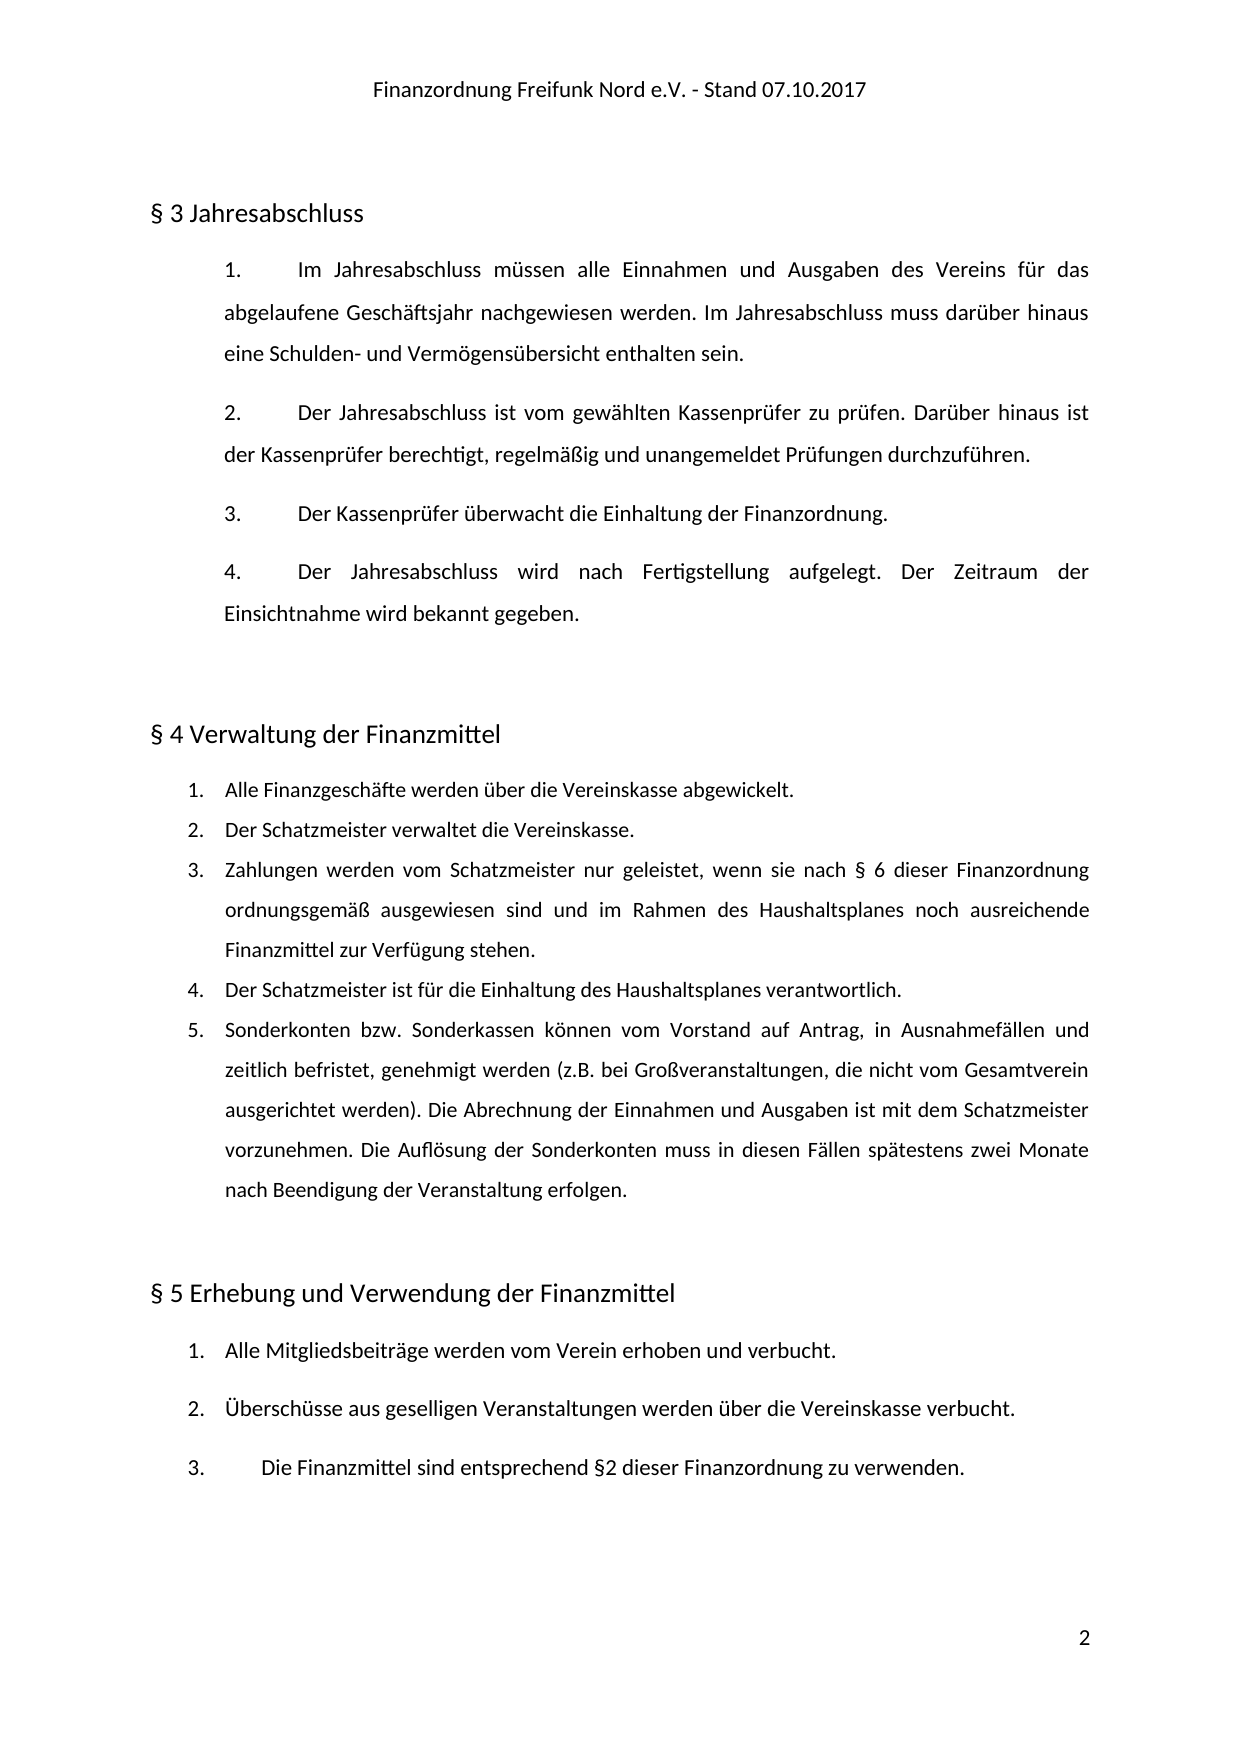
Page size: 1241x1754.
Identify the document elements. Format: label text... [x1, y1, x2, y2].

list Die Finanzmittel sind entsprechend §2 dieser Finanzordnung zu verwenden. [187, 1453, 1090, 1481]
list Der Jahresabschluss ist vom gewählten Kassenprüfer zu prüfen. Darüber hinaus ist der Kassenprüfer berechtigt, regelmäßig und unangemeldet Prüfungen durchzuführen. [224, 398, 1090, 468]
list Der Jahresabschluss wird nach Fertigstellung aufgelegt. Der Zeitraum der Einsichtnahme wird bekannt gegeben. [224, 557, 1090, 627]
subtitle § 3 Jahresabschluss [150, 196, 1090, 229]
list Der Schatzmeister verwaltet die Vereinskasse. [187, 816, 1090, 843]
list Zahlungen werden vom Schatzmeister nur geleistet, wenn sie nach § 6 dieser Finanzordnung ordnungsgemäß ausgewiesen sind und im Rahmen des Haushaltsplanes noch ausreichende Finanzmittel zur Verfügung stehen. [187, 856, 1090, 963]
list Der Kassenprüfer überwacht die Einhaltung der Finanzordnung. [224, 499, 1090, 527]
subtitle § 5 Erhebung und Verwendung der Finanzmittel [150, 1276, 1090, 1309]
list Der Schatzmeister ist für die Einhaltung des Haushaltsplanes verantwortlich. [187, 976, 1090, 1003]
list Überschüsse aus geselligen Veranstaltungen werden über die Vereinskasse verbucht. [187, 1394, 1090, 1423]
list Alle Mitgliedsbeiträge werden vom Verein erhoben und verbucht. [187, 1336, 1090, 1364]
list Alle Finanzgeschäfte werden über die Vereinskasse abgewickelt. [187, 776, 1090, 803]
subtitle § 4 Verwaltung der Finanzmittel [150, 717, 1090, 750]
list Im Jahresabschluss müssen alle Einnahmen und Ausgaben des Vereins für das abgelaufene Geschäftsjahr nachgewiesen werden. Im Jahresabschluss muss darüber hinaus eine Schulden- und Vermögensübersicht enthalten sein. [224, 256, 1090, 368]
list Sonderkonten bzw. Sonderkassen können vom Vorstand auf Antrag, in Ausnahmefällen und zeitlich befristet, genehmigt werden (z.B. bei Großveranstaltungen, die nicht vom Gesamtverein ausgerichtet werden). Die Abrechnung der Einnahmen und Ausgaben ist mit dem Schatzmeister vorzunehmen. Die Auflösung der Sonderkonten muss in diesen Fällen spätestens zwei Monate nach Beendigung der Veranstaltung erfolgen. [187, 1016, 1090, 1203]
